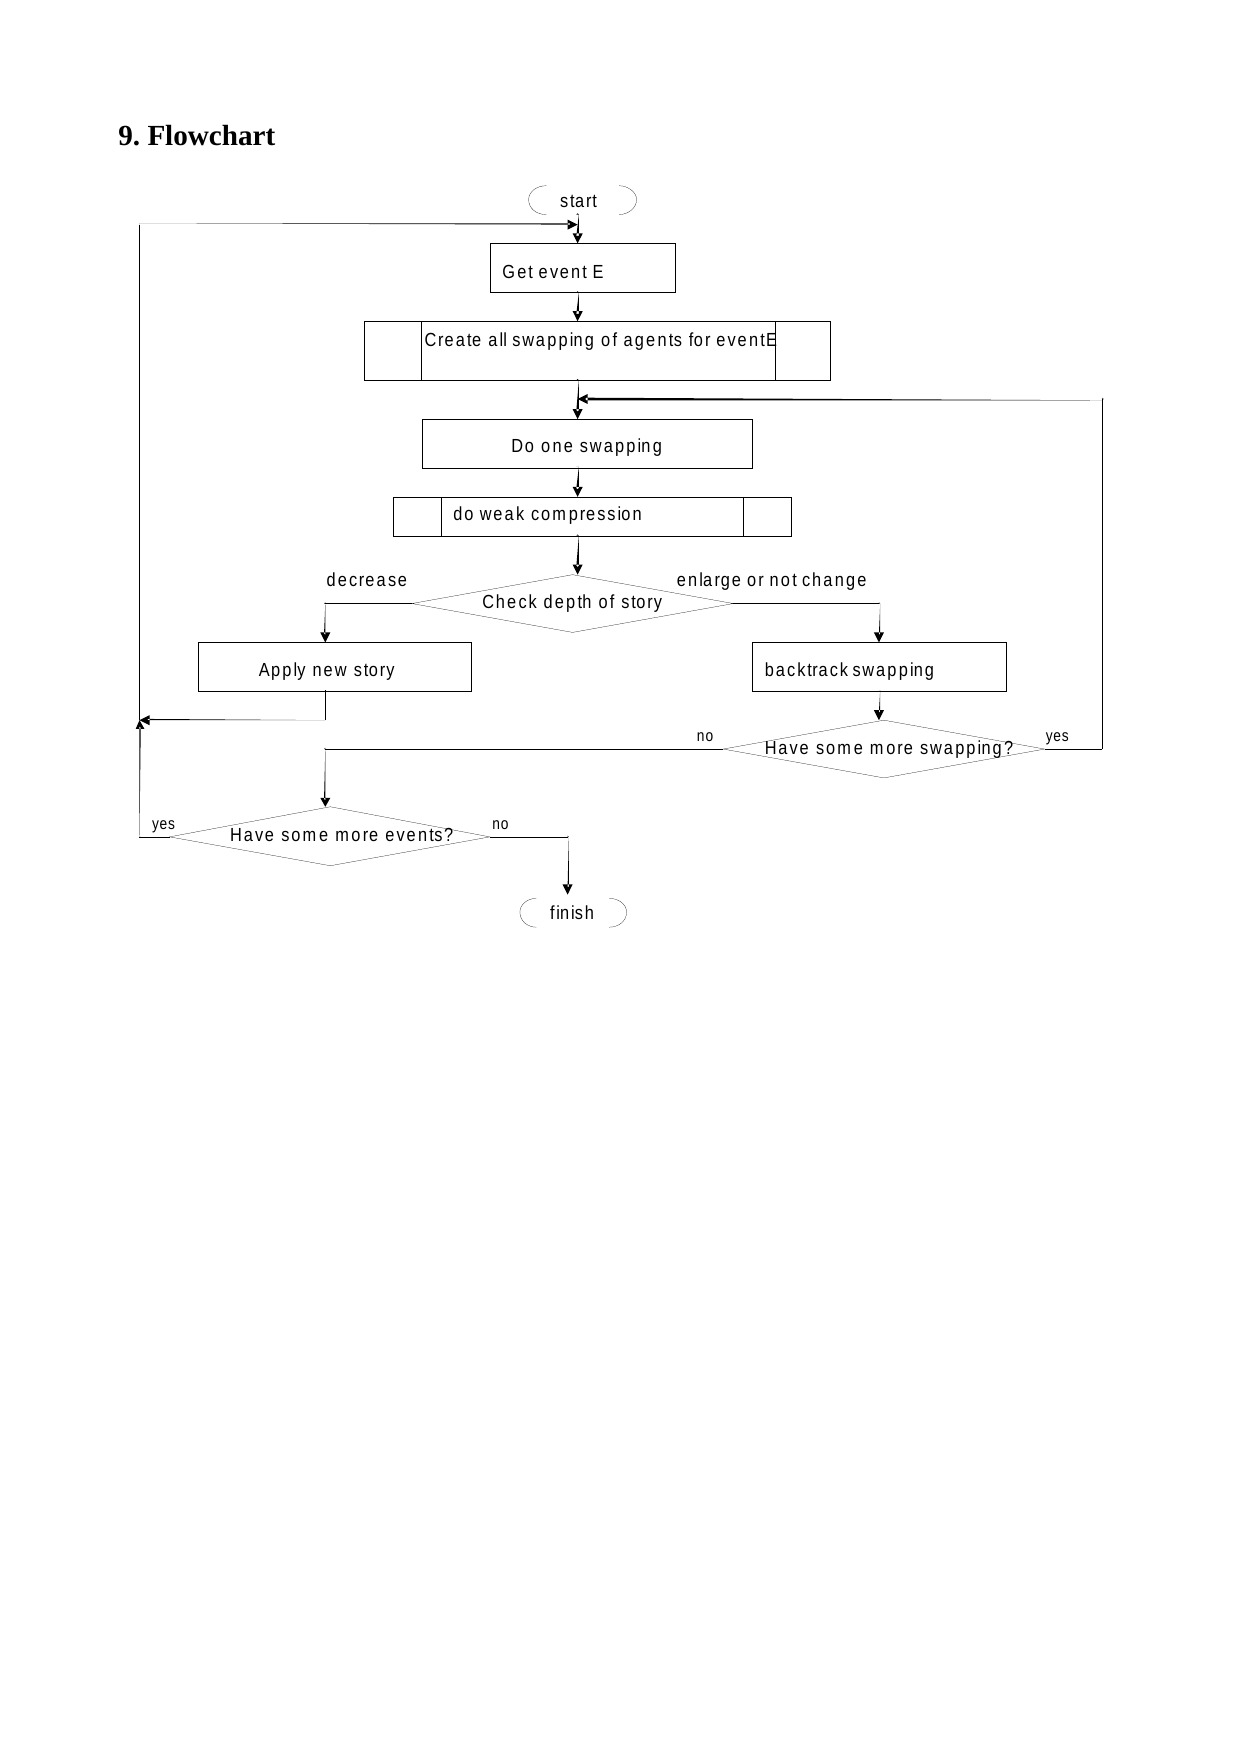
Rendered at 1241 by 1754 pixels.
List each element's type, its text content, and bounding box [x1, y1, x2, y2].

text 9. Flowchart [118, 118, 1122, 152]
